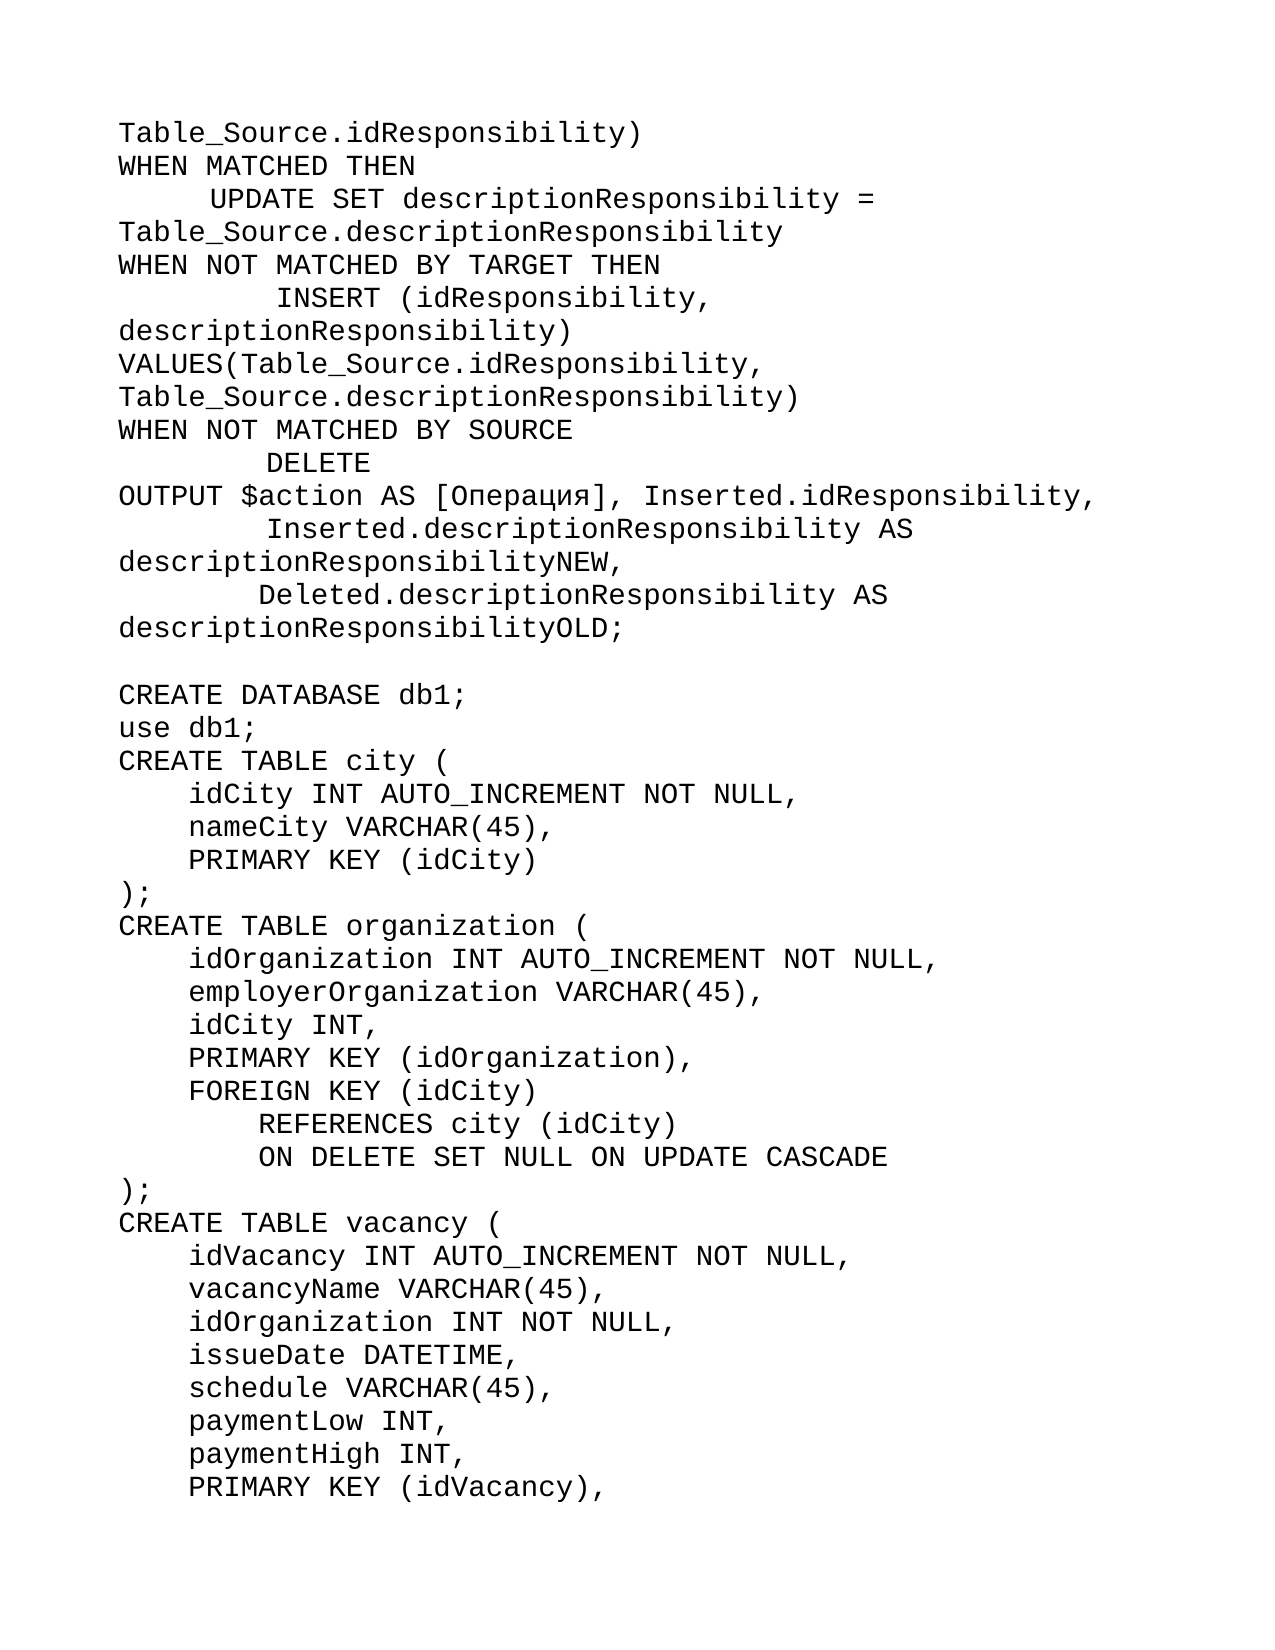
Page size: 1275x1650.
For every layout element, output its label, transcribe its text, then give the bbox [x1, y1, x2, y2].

text use db1; [118, 713, 1157, 746]
text CREATE TABLE city ( idCity INT AUTO_INCREMENT NOT NULL, nameCity VARCHAR(45), PRIMARY KEY (idCity) ); CREATE TABLE organization ( idOrganization INT AUTO_INCREMENT NOT NULL, employerOrganization VARCHAR(45), idCity INT, PRIMARY KEY (idOrganization), FOREIGN KEY (idCity) REFERENCES city (idCity) ON DELETE SET NULL ON UPDATE CASCADE ); CREATE TABLE vacancy ( idVacancy INT AUTO_INCREMENT NOT NULL, vacancyName VARCHAR(45), idOrganization INT NOT NULL, issueDate DATETIME, schedule VARCHAR(45), paymentLow INT, paymentHigh INT, PRIMARY KEY (idVacancy), [118, 746, 1157, 1506]
text WHEN NOT MATCHED BY SOURCE DELETE OUTPUT $action AS [Операция], Inserted.idResponsibility, Inserted.descriptionResponsibility AS descriptionResponsibilityNEW, Deleted.descriptionResponsibility AS descriptionResponsibilityOLD; [118, 415, 1157, 646]
text CREATE DATABASE db1; [118, 680, 1157, 713]
text Table_Source.idResponsibility) WHEN MATCHED THEN UPDATE SET descriptionResponsibility = Table_Source.descriptionResponsibility WHEN NOT MATCHED BY TARGET THEN INSERT (idResponsibility, descriptionResponsibility) VALUES(Table_Source.idResponsibility, Table_Source.descriptionResponsibility) [118, 118, 1157, 415]
